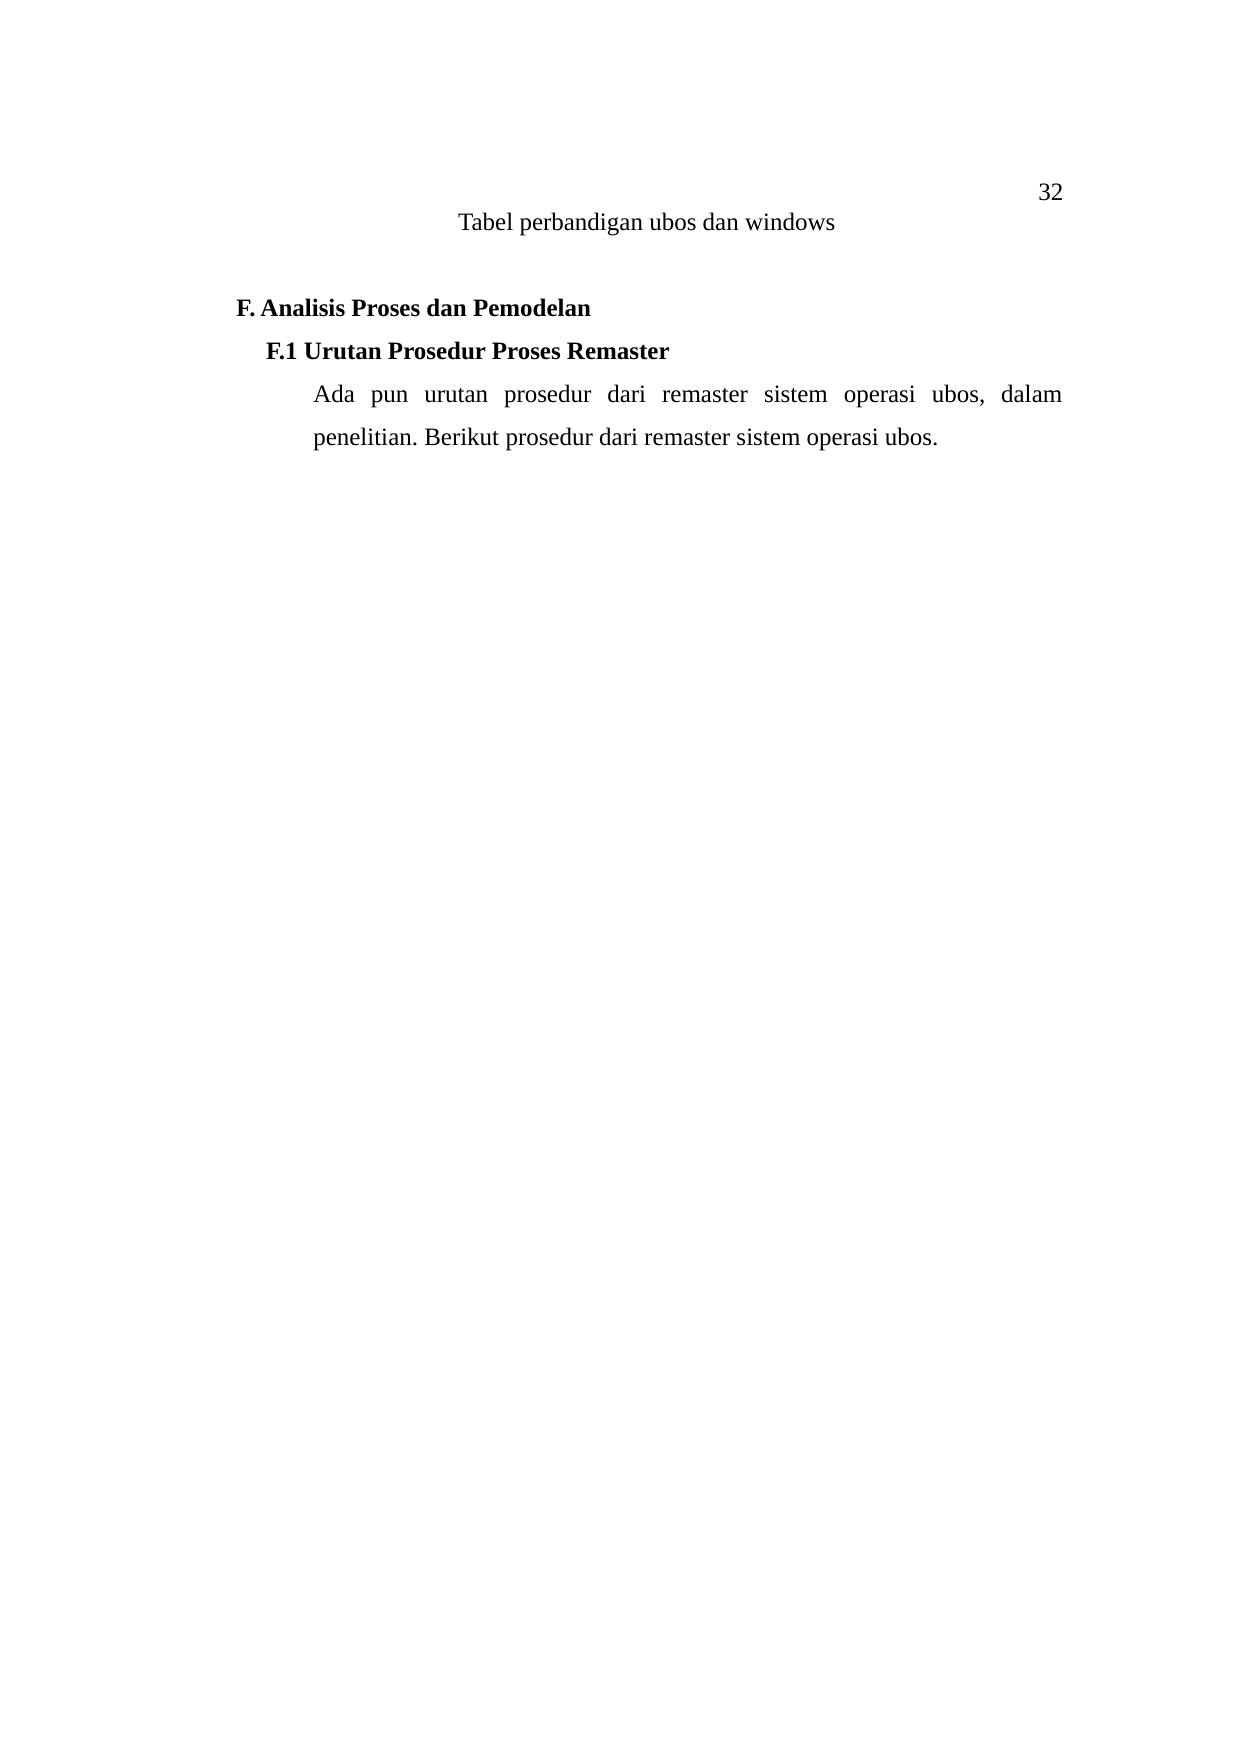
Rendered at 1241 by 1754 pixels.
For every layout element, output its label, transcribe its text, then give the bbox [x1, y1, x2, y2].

text Ada pun urutan prosedur dari remaster sistem operasi ubos, dalam penelitian. Berikut prosedur dari remaster sistem operasi ubos. [313, 379, 1063, 451]
text Tabel perbandigan ubos dan windows [236, 207, 1063, 235]
text F. Analisis Proses dan Pemodelan [236, 293, 1063, 322]
text F.1 Urutan Prosedur Proses Remaster [266, 336, 1063, 365]
